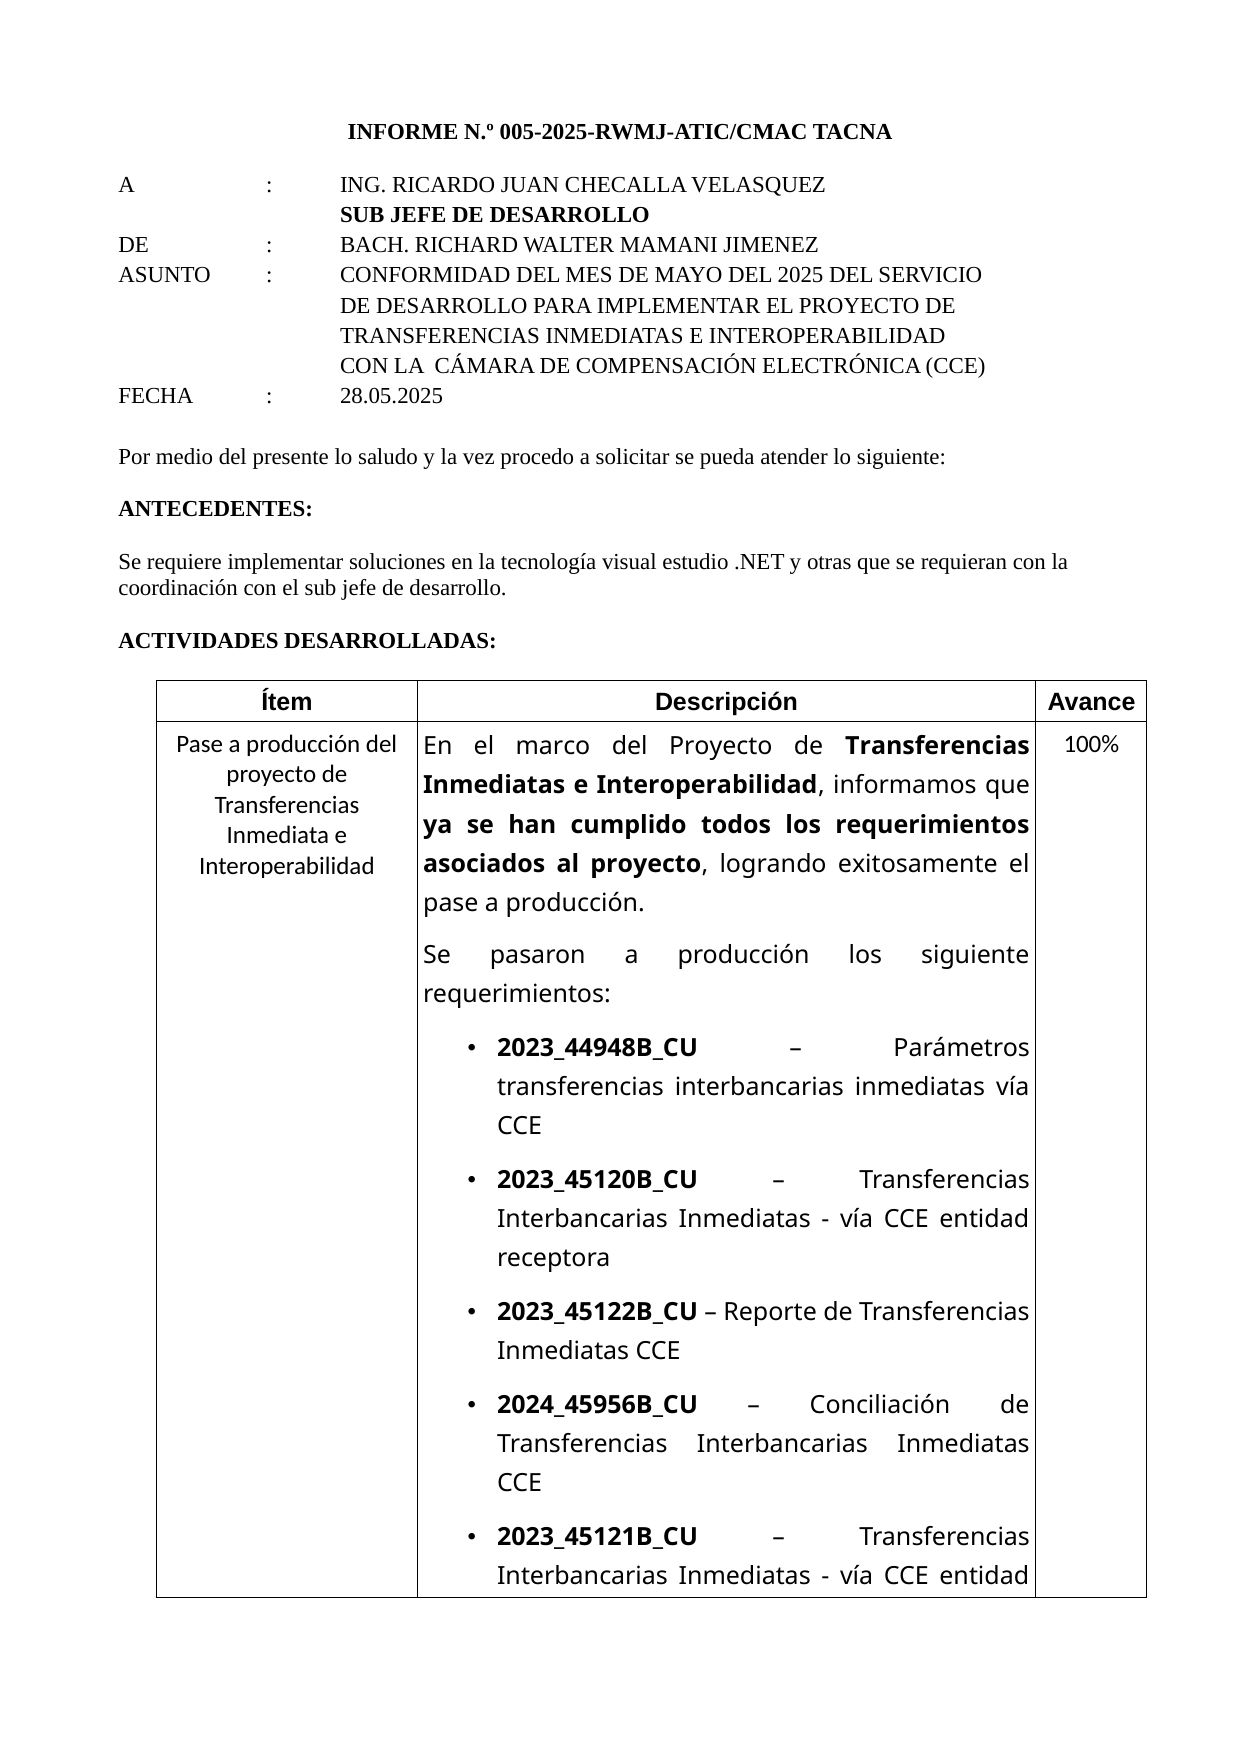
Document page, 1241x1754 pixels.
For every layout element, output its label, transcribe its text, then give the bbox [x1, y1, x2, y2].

text INFORME N.º 005-2025-RWMJ-ATIC/CMAC TACNA [118, 118, 1122, 144]
text DE DESARROLLO PARA IMPLEMENTAR EL PROYECTO DE TRANSFERENCIAS INMEDIATAS E INTEROPERABILIDAD CON LA CÁMARA DE COMPENSACIÓN ELECTRÓNICA (CCE) [118, 292, 1122, 378]
table_header Descripción [418, 681, 1035, 721]
table_cell En el marco del Proyecto de Transferencias Inmediatas e Interoperabilidad, informamos que ya se han cumplido todos los requerimientos asociados al proyecto, logrando exitosamente el pase a producción. Se pasaron a producción los siguiente requerimientos: 2023_44948B_CU – Parámetros transferencias interbancarias inmediatas vía CCE 2023_45120B_CU – Transferencias Interbancarias Inmediatas - vía CCE entidad receptora 2023_45122B_CU – Reporte de Transferencias Inmediatas CCE 2024_45956B_CU – Conciliación de Transferencias Interbancarias Inmediatas CCE 2023_45121B_CU – Transferencias Interbancarias Inmediatas - vía CCE entidad originante 2023_45116B_CU – Configuración de Interoperabilidad de Directorios 2023_45117B_CU – Afiliación - Desafiliación interoperabilidad CCE V3 2023_45118B_CU – Reportes para el servicio de interoperabilidad CCE V2 2023_45119B_CU – Interoperabilidad de directorio CCE por número de celular y QR V3 2024_47145B_CU – TES – Configuración servicio billetera virtual CCE 2024_47394B_AB – TAK – Modificación de estado afiliaciones al servicio billetera virtual En el Anexo 01 se adjunta la captura de pantalla del correo de confirmación del pase a producción de los requerimientos. [418, 722, 1035, 1597]
text FECHA : 28.05.2025 [118, 382, 1122, 409]
table_cell 100% [1036, 722, 1146, 1597]
table_header Ítem [157, 681, 417, 721]
text Por medio del presente lo saludo y la vez procedo a solicitar se pueda atender lo siguiente: [118, 443, 1122, 469]
table_cell Pase a producción del proyecto de Transferencias Inmediata e Interoperabilidad [157, 722, 417, 1597]
text ASUNTO : CONFORMIDAD DEL MES DE MAYO DEL 2025 DEL SERVICIO [118, 261, 1122, 288]
text ANTECEDENTES: [118, 495, 1122, 522]
text A : ING. RICARDO JUAN CHECALLA VELASQUEZ [118, 171, 1122, 197]
table_header Avance [1036, 681, 1146, 721]
text DE : BACH. RICHARD WALTER MAMANI JIMENEZ [118, 231, 1122, 258]
text SUB JEFE DE DESARROLLO [118, 201, 1122, 227]
text Se requiere implementar soluciones en la tecnología visual estudio .NET y otras que se requieran con la coordinación con el sub jefe de desarrollo. [118, 548, 1122, 601]
text ACTIVIDADES DESARROLLADAS: [118, 627, 1122, 653]
